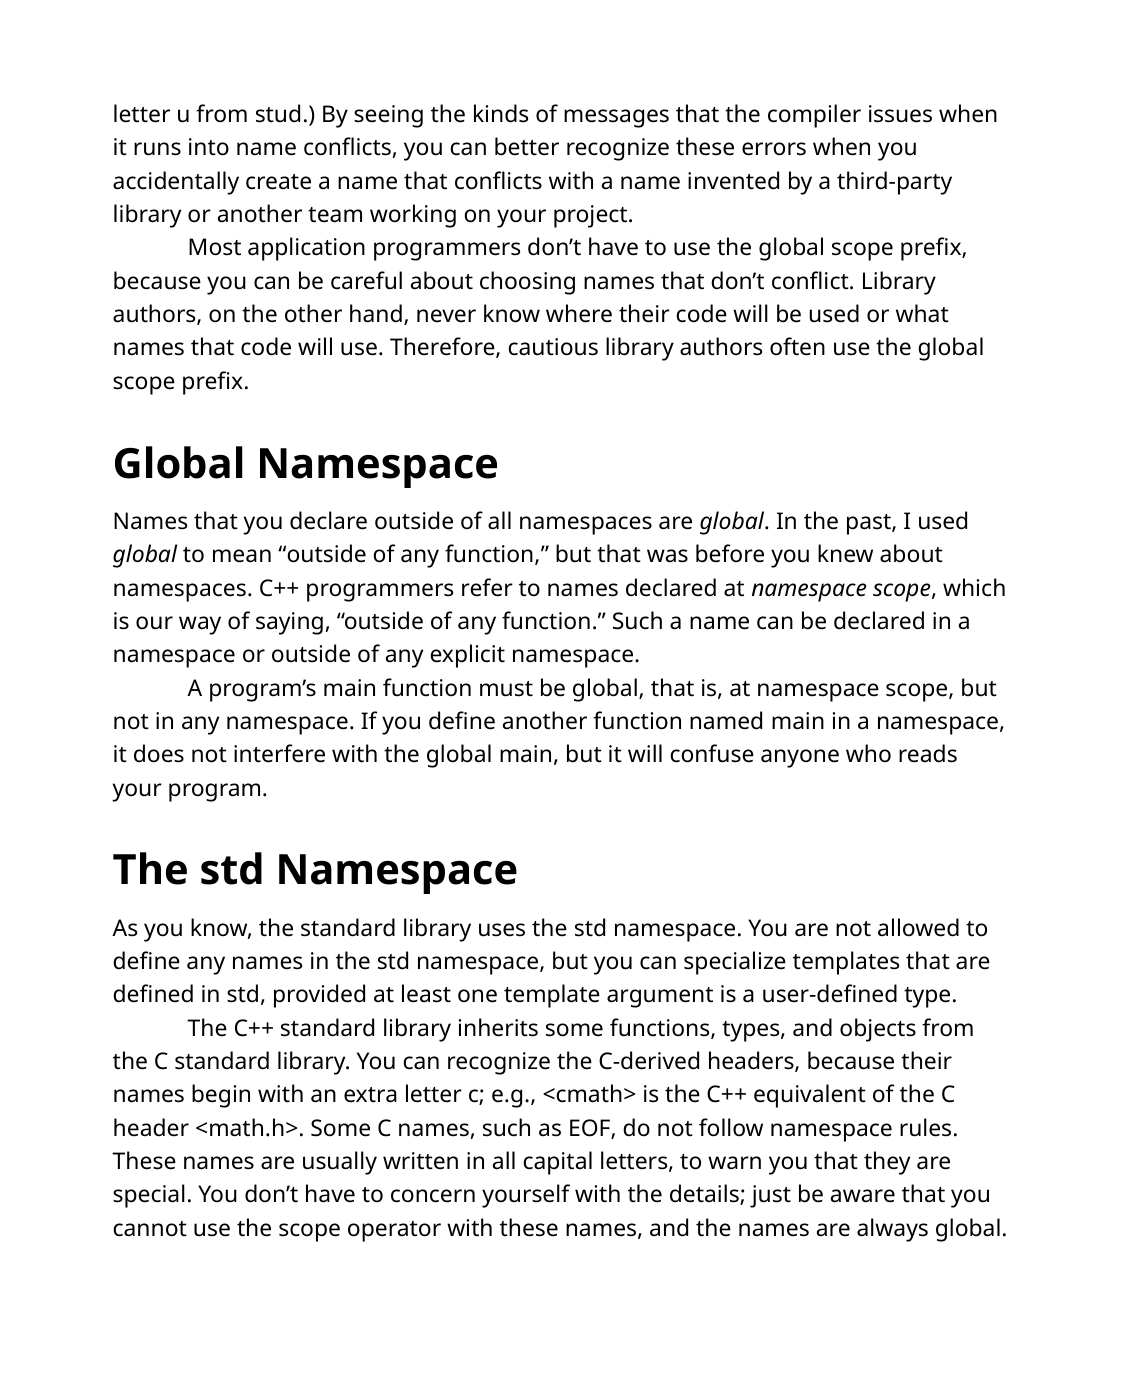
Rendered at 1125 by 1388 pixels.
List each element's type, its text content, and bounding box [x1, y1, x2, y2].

text Names that you declare outside of all namespaces are global. In the past, I used global to mean “outside of any function,” but that was before you knew about namespaces. C++ programmers refer to names declared at namespace scope, which is our way of saying, “outside of any function.” Such a name can be declared in a namespace or outside of any explicit namespace. [112, 503, 1012, 669]
subtitle The std Namespace [112, 840, 1012, 897]
text As you know, the standard library uses the std namespace. You are not allowed to define any names in the std namespace, but you can specialize templates that are defined in std, provided at least one template argument is a user-defined type. [112, 909, 1012, 1009]
text Most application programmers don’t have to use the global scope prefix, because you can be careful about choosing names that don’t conflict. Library authors, on the other hand, never know where their code will be used or what names that code will use. Therefore, cautious library authors often use the global scope prefix. [112, 229, 1012, 396]
text letter u from stud.) By seeing the kinds of messages that the compiler issues when it runs into name conflicts, you can better recognize these errors when you accidentally create a name that conflicts with a name invented by a third-party library or another team working on your project. [112, 96, 1012, 229]
text A program’s main function must be global, that is, at namespace scope, but not in any namespace. If you define another function named main in a namespace, it does not interfere with the global main, but it will confuse anyone who reads your program. [112, 669, 1012, 803]
text The C++ standard library inherits some functions, types, and objects from the C standard library. You can recognize the C-derived headers, because their names begin with an extra letter c; e.g., <cmath> is the C++ equivalent of the C header <math.h>. Some C names, such as EOF, do not follow namespace rules. These names are usually written in all capital letters, to warn you that they are special. You don’t have to concern yourself with the details; just be aware that you cannot use the scope operator with these names, and the names are always global. [112, 1009, 1012, 1243]
subtitle Global Namespace [112, 433, 1012, 490]
